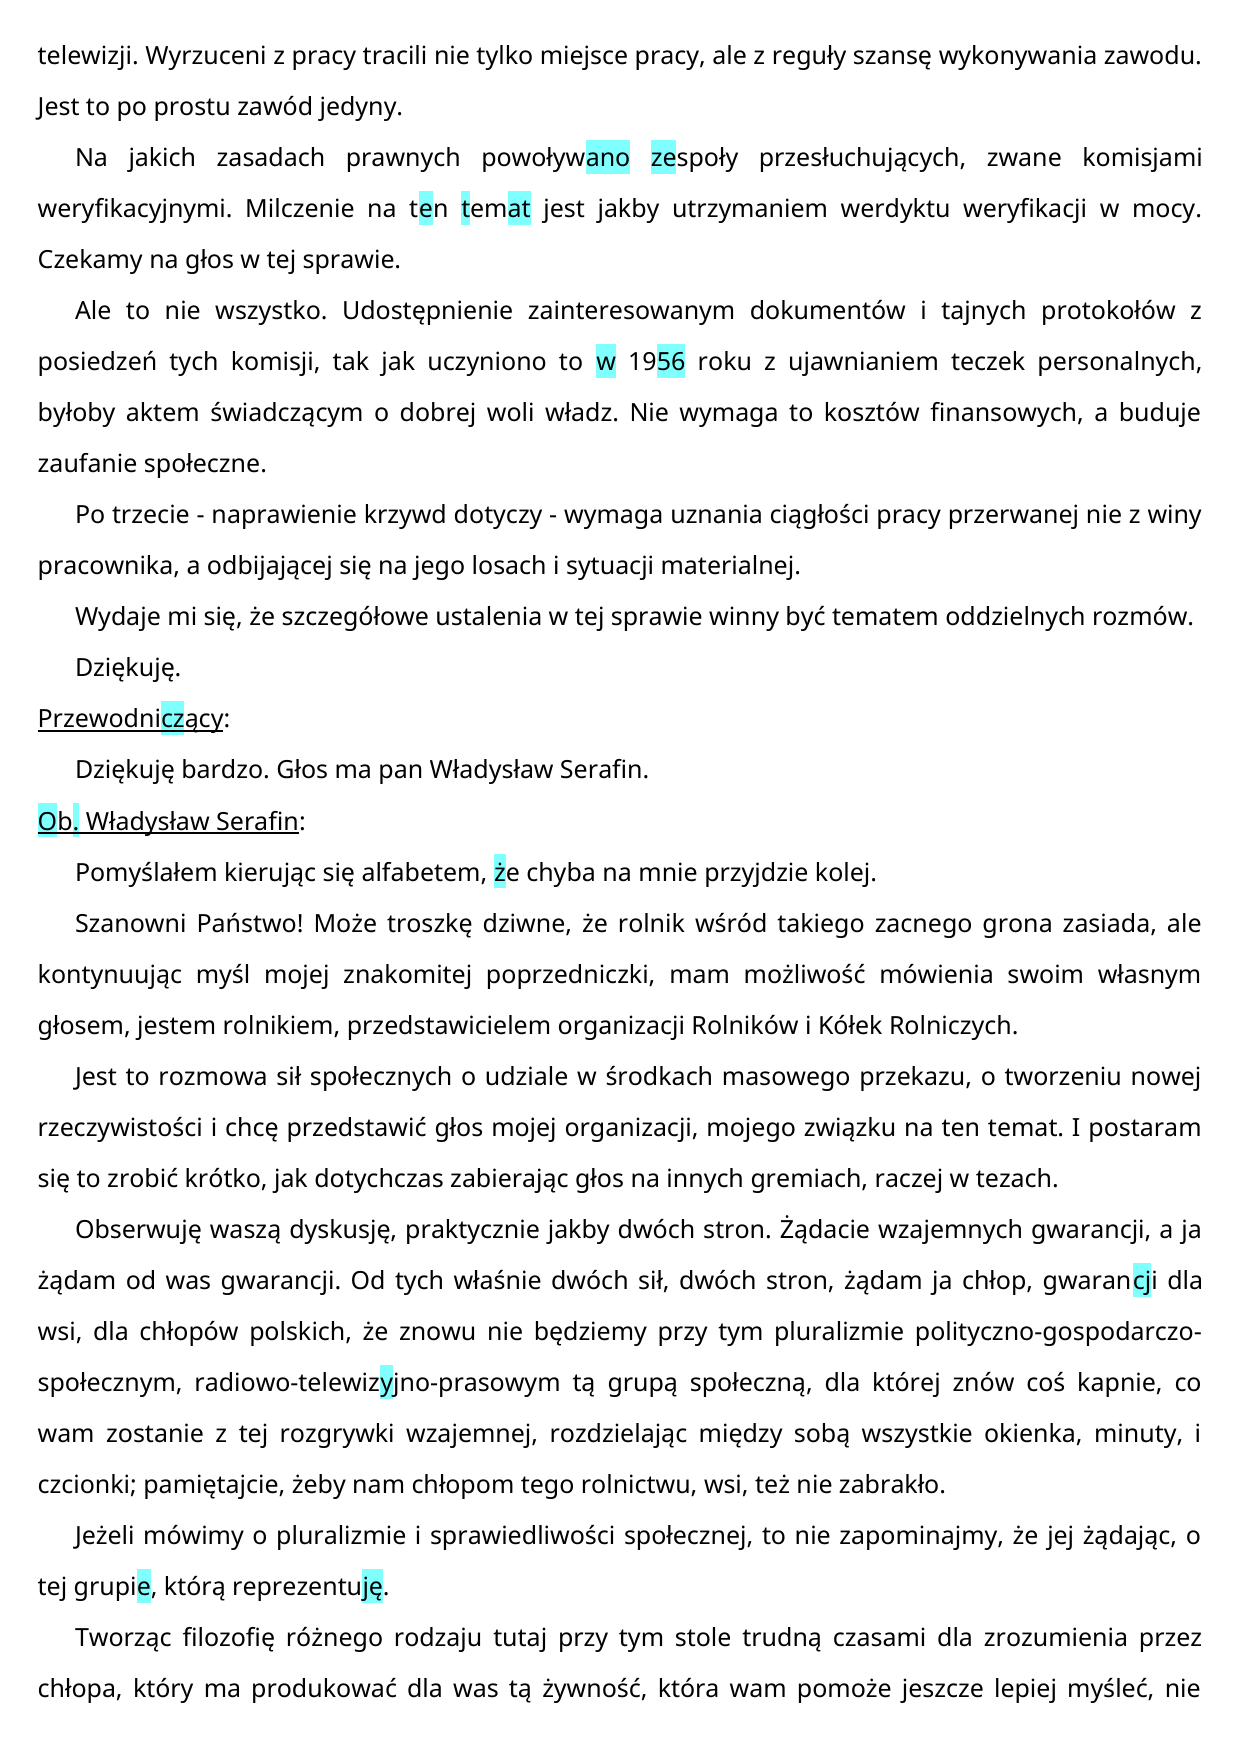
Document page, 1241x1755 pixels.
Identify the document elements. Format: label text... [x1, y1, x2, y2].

text Ob. Władysław Serafin: [37, 803, 1203, 837]
text Ale to nie wszystko. Udostępnienie zainteresowanym dokumentów i tajnych protokołów z posiedzeń tych komisji, tak jak uczyniono to w 1956 roku z ujawnianiem teczek personalnych, byłoby aktem świadczącym o dobrej woli władz. Nie wymaga to kosztów finansowych, a buduje zaufanie społeczne. [37, 293, 1203, 480]
text Przewodniczący: [37, 701, 1203, 735]
text Obserwuję waszą dyskusję, praktycznie jakby dwóch stron. Żądacie wzajemnych gwarancji, a ja żądam od was gwarancji. Od tych właśnie dwóch sił, dwóch stron, żądam ja chłop, gwarancji dla wsi, dla chłopów polskich, że znowu nie będziemy przy tym pluralizmie polityczno-gospodarczo-społecznym, radiowo-telewizyjno-prasowym tą grupą społeczną, dla której znów coś kapnie, co wam zostanie z tej rozgrywki wzajemnej, rozdzielając między sobą wszystkie okienka, minuty, i czcionki; pamiętajcie, żeby nam chłopom tego rolnictwu, wsi, też nie zabrakło. [37, 1211, 1203, 1501]
text Na jakich zasadach prawnych powoływano zespoły przesłuchujących, zwane komisjami weryfikacyjnymi. Milczenie na ten temat jest jakby utrzymaniem werdyktu weryfikacji w mocy. Czekamy na głos w tej sprawie. [37, 139, 1203, 276]
text Tworząc filozofię różnego rodzaju tutaj przy tym stole trudną czasami dla zrozumienia przez chłopa, który ma produkować dla was tą żywność, która wam pomoże jeszcze lepiej myśleć, nie [37, 1620, 1203, 1705]
text Jest to rozmowa sił społecznych o udziale w środkach masowego przekazu, o tworzeniu nowej rzeczywistości i chcę przedstawić głos mojej organizacji, mojego związku na ten temat. I postaram się to zrobić krótko, jak dotychczas zabierając głos na innych gremiach, raczej w tezach. [37, 1058, 1203, 1194]
text Szanowni Państwo! Może troszkę dziwne, że rolnik wśród takiego zacnego grona zasiada, ale kontynuując myśl mojej znakomitej poprzedniczki, mam możliwość mówienia swoim własnym głosem, jestem rolnikiem, przedstawicielem organizacji Rolników i Kółek Rolniczych. [37, 905, 1203, 1041]
text telewizji. Wyrzuceni z pracy tracili nie tylko miejsce pracy, ale z reguły szansę wykonywania zawodu. Jest to po prostu zawód jedyny. [37, 37, 1203, 123]
text Pomyślałem kierując się alfabetem, że chyba na mnie przyjdzie kolej. [37, 854, 1203, 888]
text Wydaje mi się, że szczegółowe ustalenia w tej sprawie winny być tematem oddzielnych rozmów. [37, 599, 1203, 633]
text Jeżeli mówimy o pluralizmie i sprawiedliwości społecznej, to nie zapominajmy, że jej żądając, o tej grupie, którą reprezentuję. [37, 1518, 1203, 1603]
text Po trzecie - naprawienie krzywd dotyczy - wymaga uznania ciągłości pracy przerwanej nie z winy pracownika, a odbijającej się na jego losach i sytuacji materialnej. [37, 497, 1203, 582]
text Dziękuję. [37, 650, 1203, 684]
text Dziękuję bardzo. Głos ma pan Władysław Serafin. [37, 752, 1203, 786]
